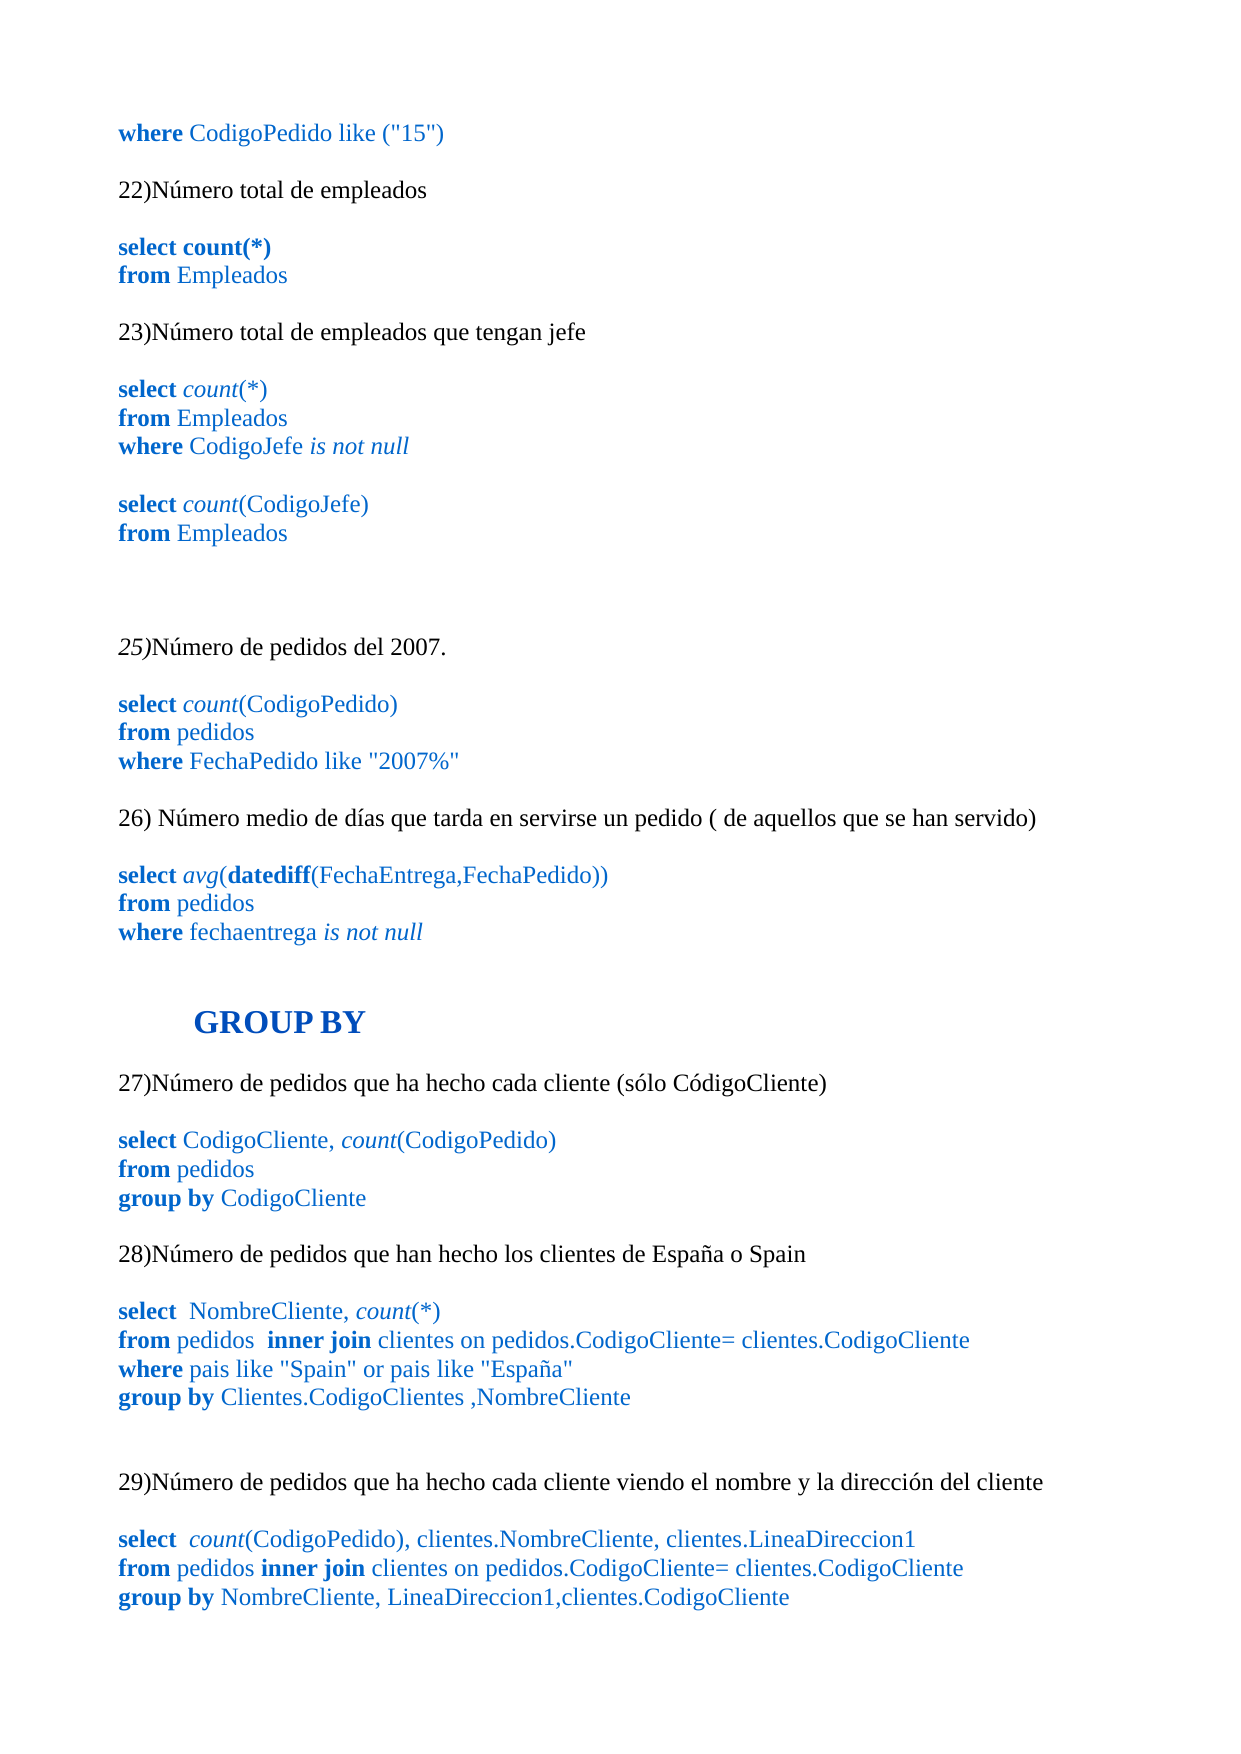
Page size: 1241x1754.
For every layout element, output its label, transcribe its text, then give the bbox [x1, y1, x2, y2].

text select count(*) [118, 232, 1122, 260]
text select count(CodigoPedido) [118, 689, 1122, 717]
text from pedidos [118, 1154, 1122, 1183]
text select CodigoCliente, count(CodigoPedido) [118, 1125, 1122, 1154]
text 22)Número total de empleados [118, 175, 1122, 204]
text select count(CodigoJefe) [118, 489, 1122, 518]
text from pedidos inner join clientes on pedidos.CodigoCliente= clientes.CodigoCliente [118, 1553, 1122, 1582]
text from pedidos [118, 717, 1122, 746]
text select count(*) [118, 374, 1122, 403]
text group by CodigoCliente [118, 1183, 1122, 1211]
text 26) Número medio de días que tarda en servirse un pedido ( de aquellos que se han servido) [118, 803, 1122, 832]
text select NombreCliente, count(*) [118, 1296, 1122, 1325]
text 29)Número de pedidos que ha hecho cada cliente viendo el nombre y la dirección del cliente [118, 1467, 1122, 1496]
text 28)Número de pedidos que han hecho los clientes de España o Spain [118, 1239, 1122, 1268]
text group by NombreCliente, LineaDireccion1,clientes.CodigoCliente [118, 1582, 1122, 1610]
text from Empleados [118, 518, 1122, 546]
text 25)Número de pedidos del 2007. [118, 632, 1122, 661]
text select avg(datediff(FechaEntrega,FechaPedido)) [118, 860, 1122, 888]
text from Empleados [118, 403, 1122, 431]
text where pais like "Spain" or pais like "España" [118, 1354, 1122, 1382]
text from pedidos inner join clientes on pedidos.CodigoCliente= clientes.CodigoCliente [118, 1325, 1122, 1354]
text where fechaentrega is not null [118, 917, 1122, 946]
text where CodigoPedido like ("15") [118, 118, 1122, 147]
text 23)Número total de empleados que tengan jefe [118, 317, 1122, 346]
text where CodigoJefe is not null [118, 431, 1122, 460]
text GROUP BY [193, 1002, 1122, 1040]
text group by Clientes.CodigoClientes ,NombreCliente [118, 1382, 1122, 1411]
text from pedidos [118, 888, 1122, 917]
text select count(CodigoPedido), clientes.NombreCliente, clientes.LineaDireccion1 [118, 1524, 1122, 1553]
text 27)Número de pedidos que ha hecho cada cliente (sólo CódigoCliente) [118, 1068, 1122, 1097]
text from Empleados [118, 260, 1122, 289]
text where FechaPedido like "2007%" [118, 746, 1122, 775]
